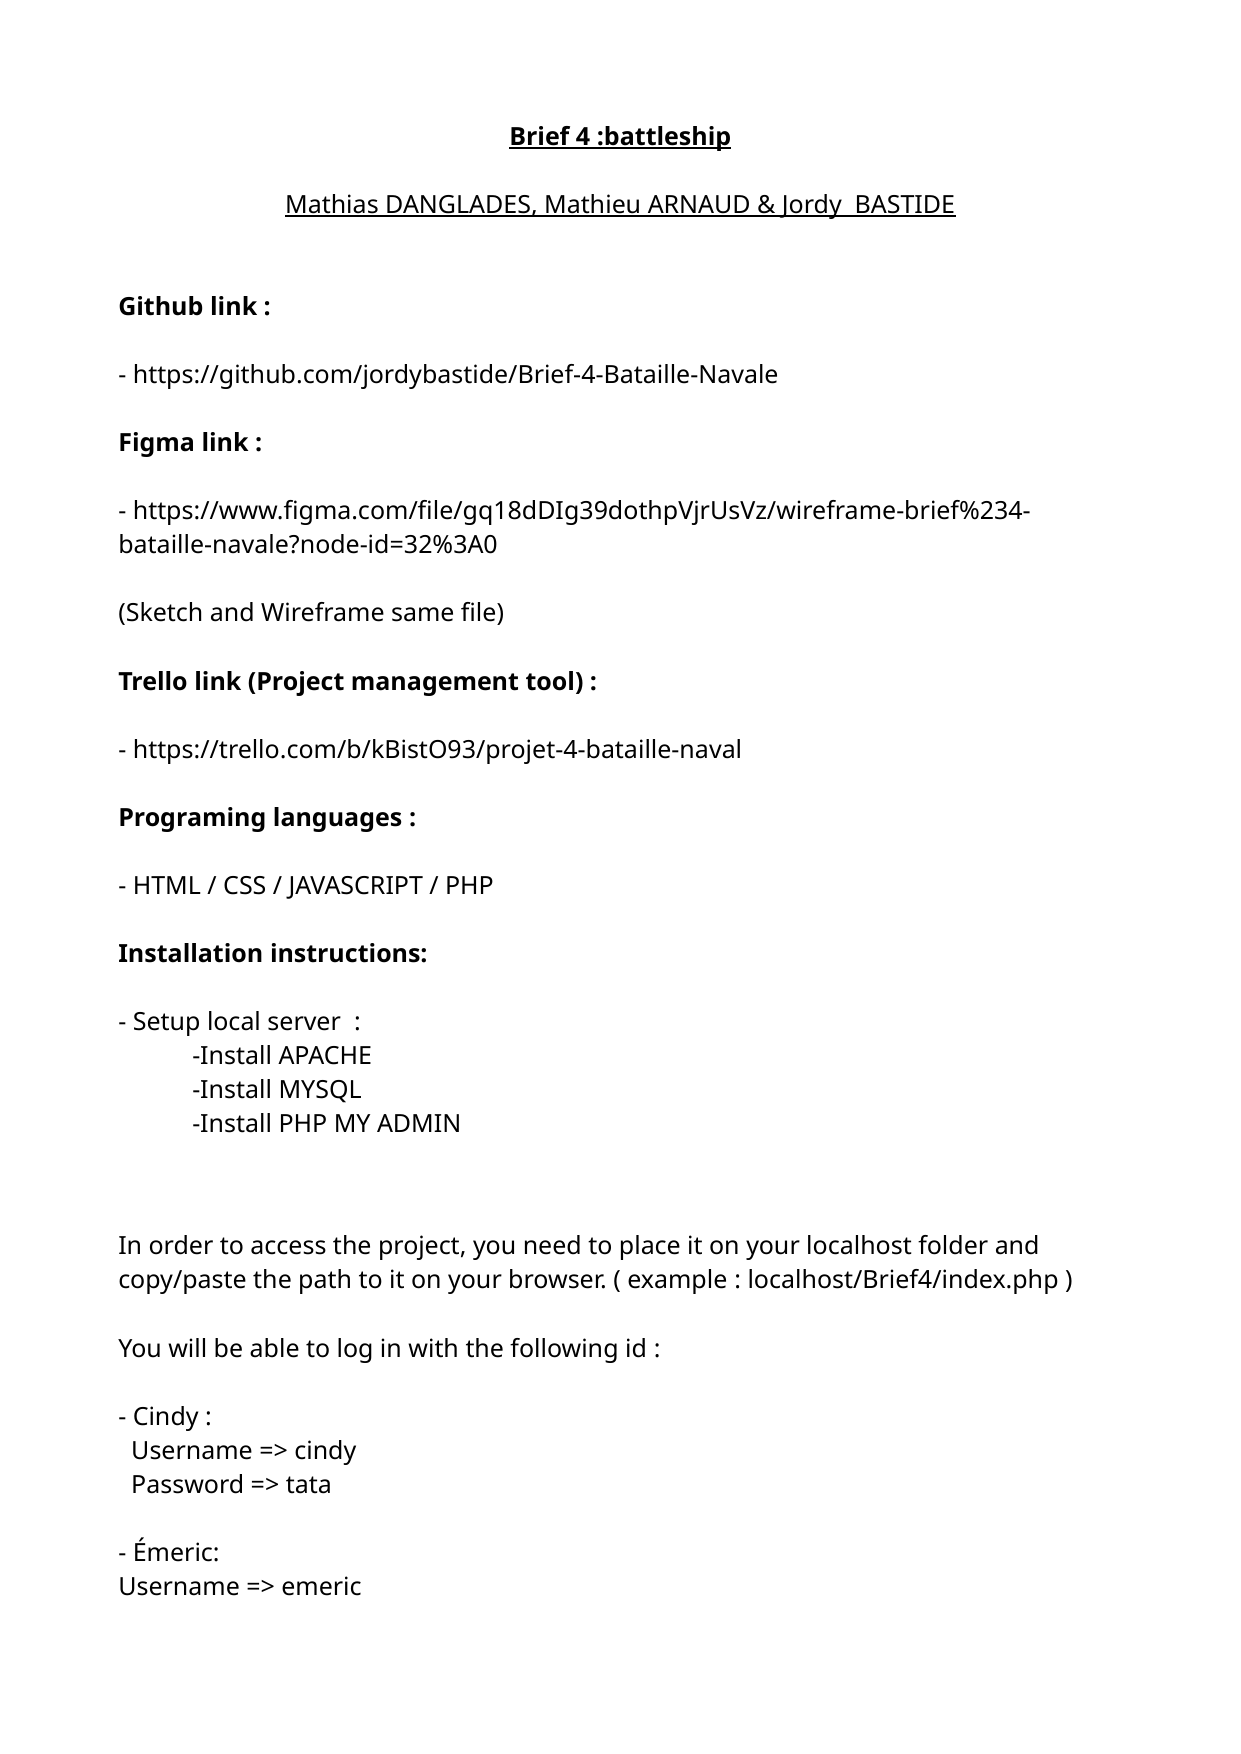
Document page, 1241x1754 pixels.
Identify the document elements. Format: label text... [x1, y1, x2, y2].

text - Émeric: [118, 1534, 1122, 1569]
text - HTML / CSS / JAVASCRIPT / PHP [118, 867, 1122, 902]
text Trello link (Project management tool) : [118, 663, 1122, 697]
text - Cindy : [118, 1398, 1122, 1432]
text -Install MYSQL [118, 1072, 1122, 1106]
text Installation instructions: [118, 936, 1122, 970]
text - https://www.figma.com/file/gq18dDIg39dothpVjrUsVz/wireframe-brief%234-bataille-navale?node-id=32%3A0 [118, 493, 1122, 561]
text Password => tata [118, 1466, 1122, 1501]
text (Sketch and Wireframe same file) [118, 595, 1122, 629]
text -Install PHP MY ADMIN [118, 1106, 1122, 1140]
text You will be able to log in with the following id : [118, 1330, 1122, 1364]
text - https://github.com/jordybastide/Brief-4-Bataille-Navale [118, 357, 1122, 391]
text Github link : [118, 288, 1122, 322]
text Username => emeric [118, 1569, 1122, 1603]
text Username => cindy [118, 1432, 1122, 1466]
text -Install APACHE [118, 1038, 1122, 1072]
text - https://trello.com/b/kBistO93/projet-4-bataille-naval [118, 731, 1122, 765]
text Brief 4 :battleship [118, 118, 1122, 152]
text - Setup local server : [118, 1004, 1122, 1038]
text Programing languages : [118, 799, 1122, 833]
text Mathias DANGLADES, Mathieu ARNAUD & Jordy BASTIDE [118, 186, 1122, 220]
text Figma link : [118, 425, 1122, 459]
text In order to access the project, you need to place it on your localhost folder and copy/paste the path to it on your browser. ( example : localhost/Brief4/index.php ) [118, 1228, 1122, 1296]
